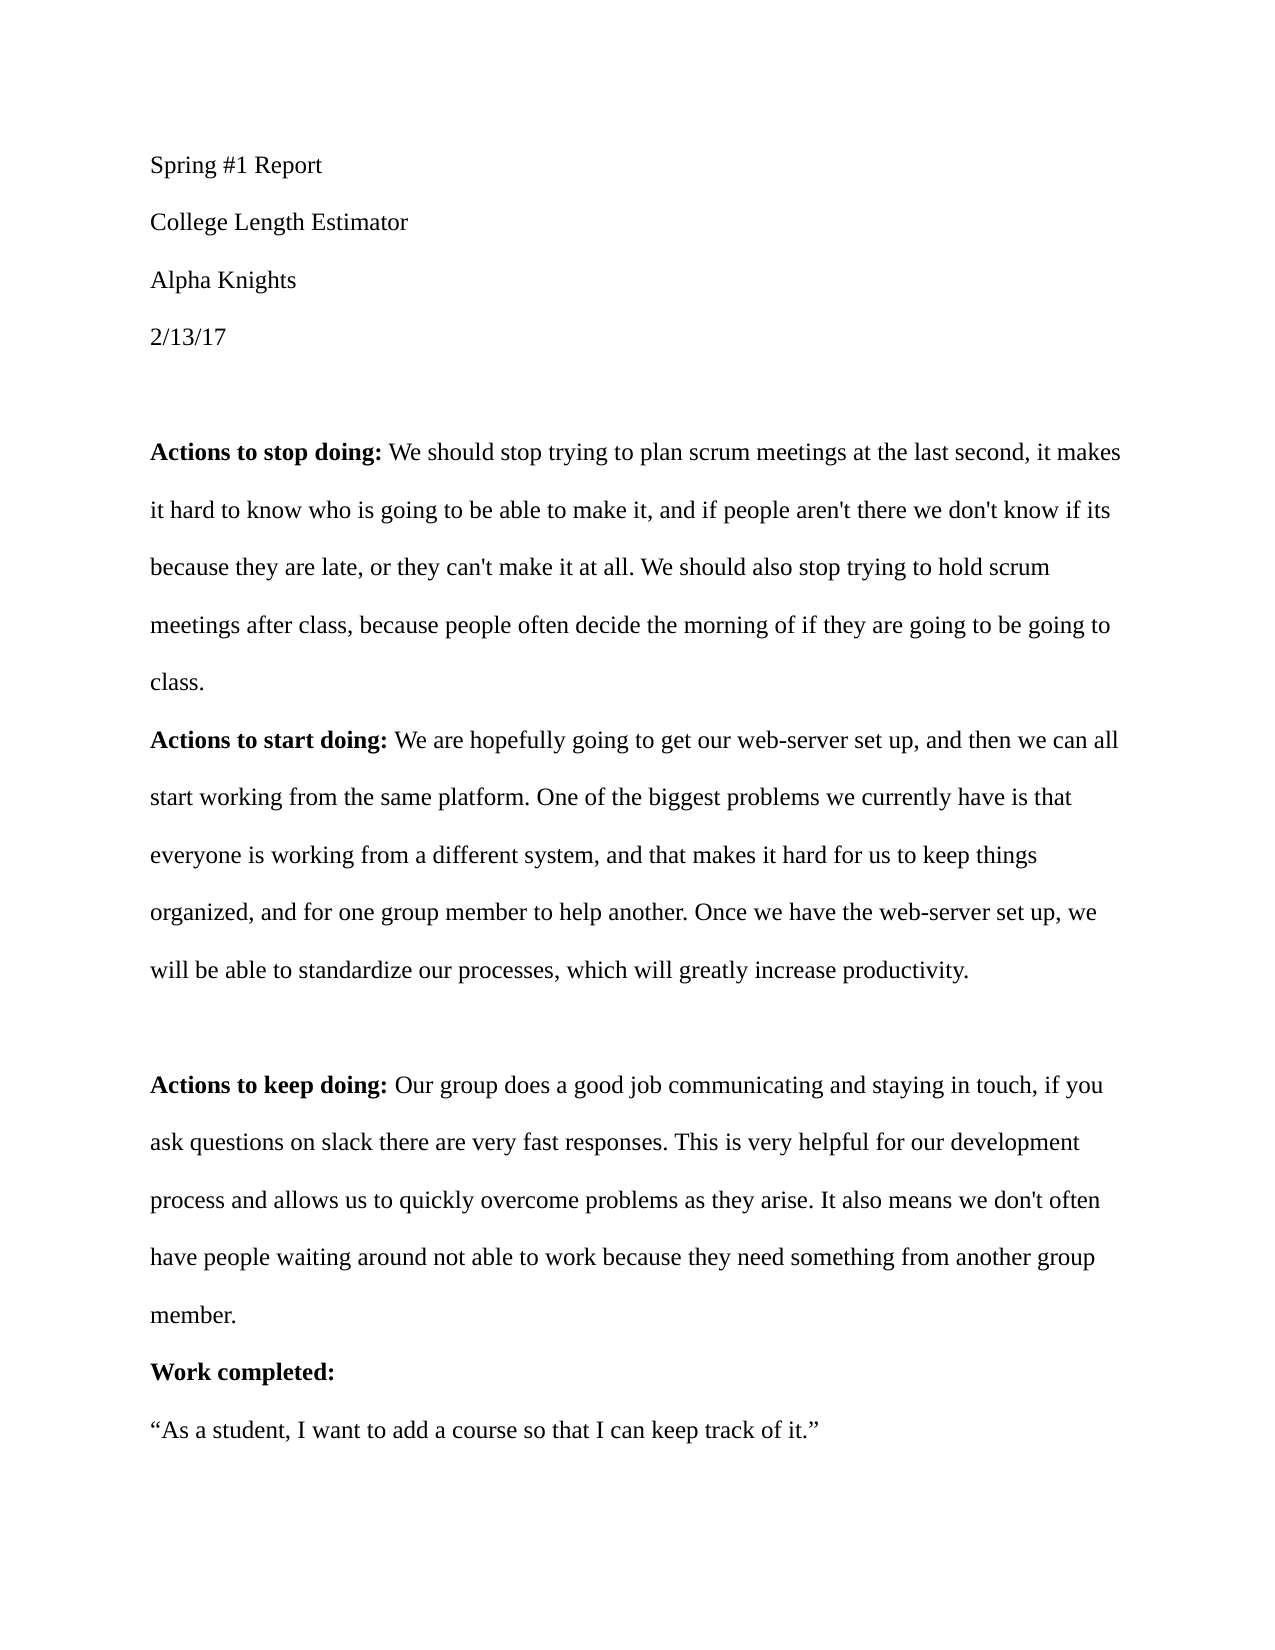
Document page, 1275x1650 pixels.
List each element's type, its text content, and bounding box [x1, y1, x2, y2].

text Actions to start doing: We are hopefully going to get our web-server set up, and then we can all start working from the same platform. One of the biggest problems we currently have is that everyone is working from a different system, and that makes it hard for us to keep things organized, and for one group member to help another. Once we have the web-server set up, we will be able to standardize our processes, which will greatly increase productivity. [150, 725, 1125, 984]
text College Length Estimator [150, 207, 1125, 236]
text “As a student, I want to add a course so that I can keep track of it.” [150, 1415, 1125, 1444]
text Alpha Knights [150, 265, 1125, 294]
text Actions to stop doing: We should stop trying to plan scrum meetings at the last second, it makes it hard to know who is going to be able to make it, and if people aren't there we don't know if its because they are late, or they can't make it at all. We should also stop trying to hold scrum meetings after class, because people often decide the morning of if they are going to be going to class. [150, 437, 1125, 696]
text Spring #1 Report [150, 150, 1125, 179]
text Actions to keep doing: Our group does a good job communicating and staying in touch, if you ask questions on slack there are very fast responses. This is very helpful for our development process and allows us to quickly overcome problems as they arise. It also means we don't often have people waiting around not able to work because they need something from another group member. [150, 1070, 1125, 1329]
text Work completed: [150, 1357, 1125, 1386]
text 2/13/17 [150, 322, 1125, 351]
